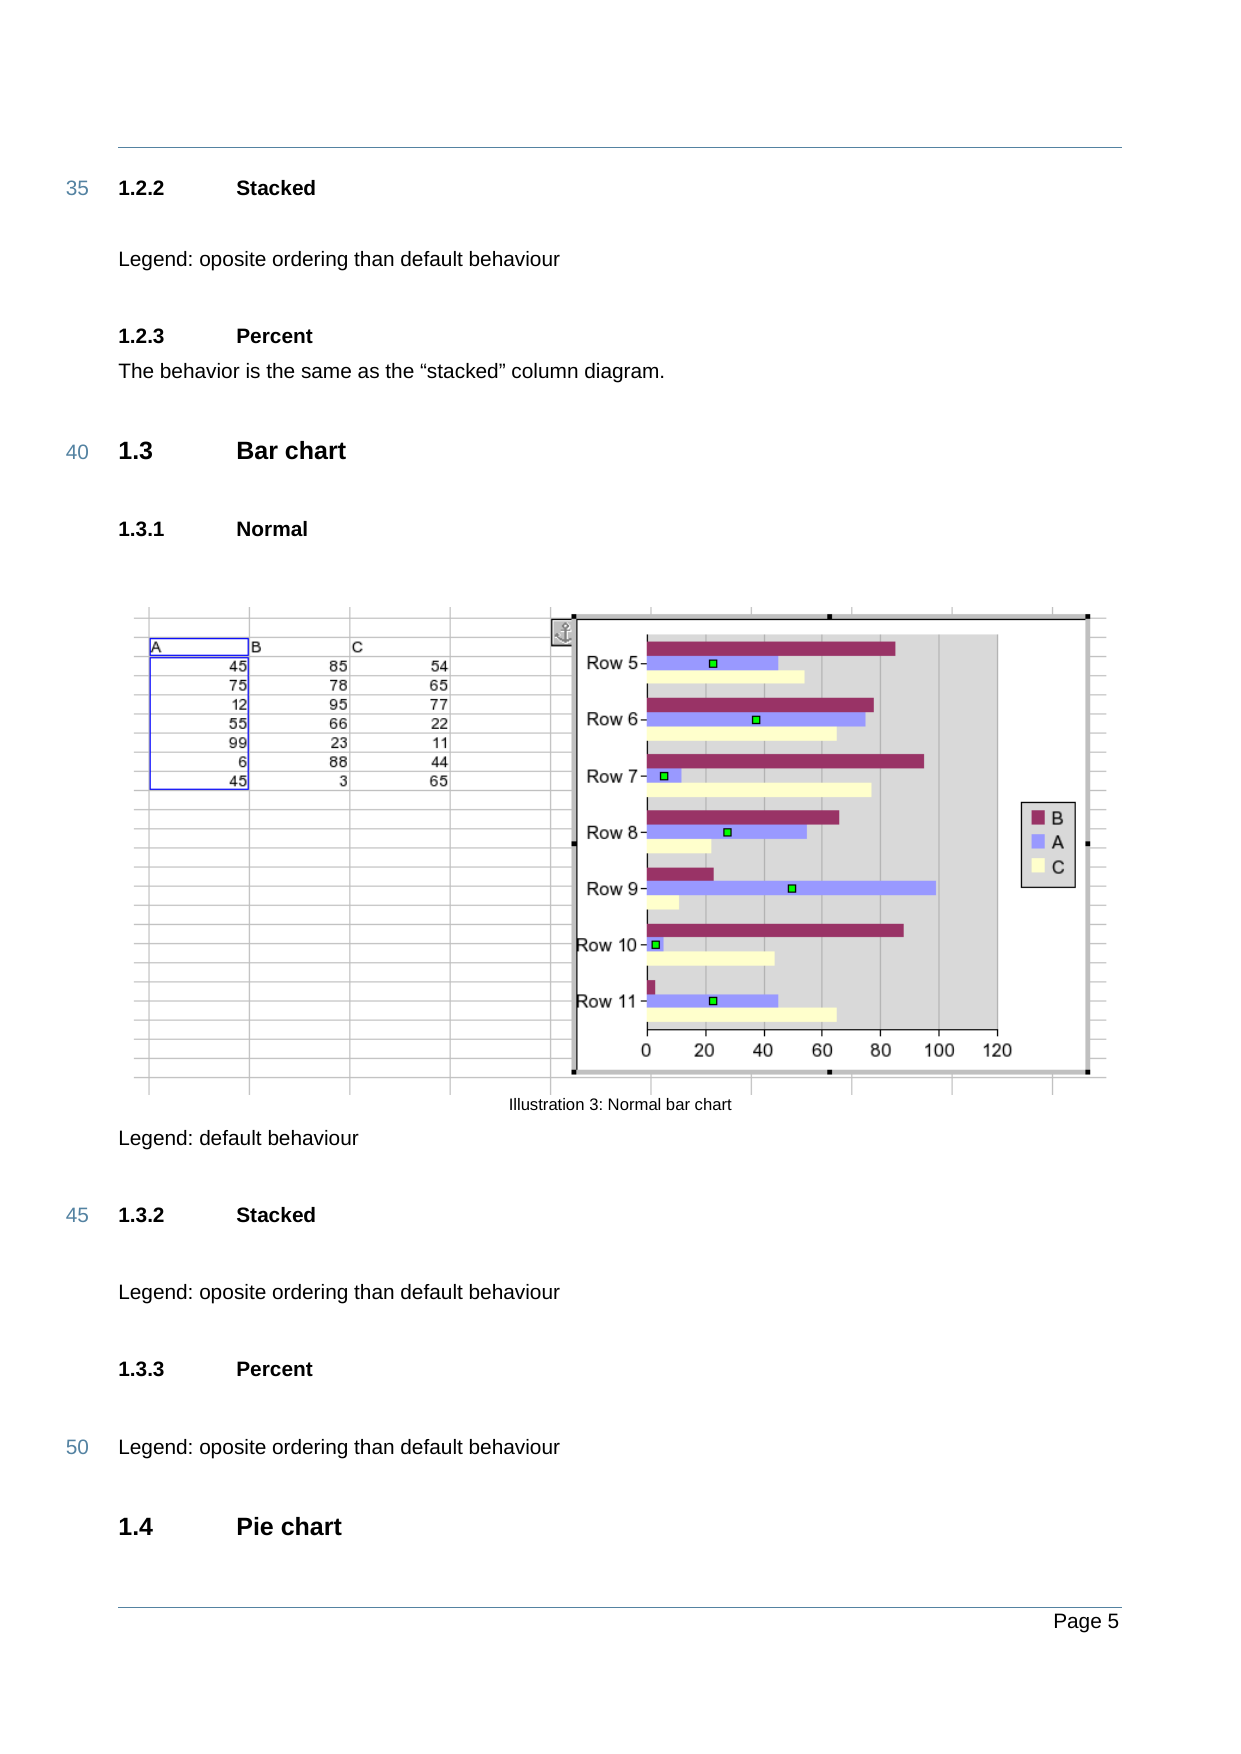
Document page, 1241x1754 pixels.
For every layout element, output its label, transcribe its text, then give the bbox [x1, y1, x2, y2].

text Legend: oposite ordering than default behaviour [118, 1281, 1122, 1304]
subtitle Stacked [118, 1203, 1122, 1226]
subtitle Bar chart [118, 437, 1122, 464]
text Legend: default behaviour [118, 1126, 1122, 1149]
subtitle Pie chart [118, 1513, 1122, 1541]
subtitle Percent [118, 324, 1122, 348]
text Legend: oposite ordering than default behaviour [118, 247, 1122, 271]
text Legend: oposite ordering than default behaviour [118, 1436, 1122, 1459]
subtitle Percent [118, 1358, 1122, 1381]
text Illustration 3: Normal bar chart [134, 1095, 1106, 1113]
text The behavior is the same as the “stacked” column diagram. [118, 359, 1122, 383]
subtitle Stacked [118, 177, 1122, 200]
picture [133, 607, 1107, 1095]
subtitle Normal [118, 518, 1122, 541]
